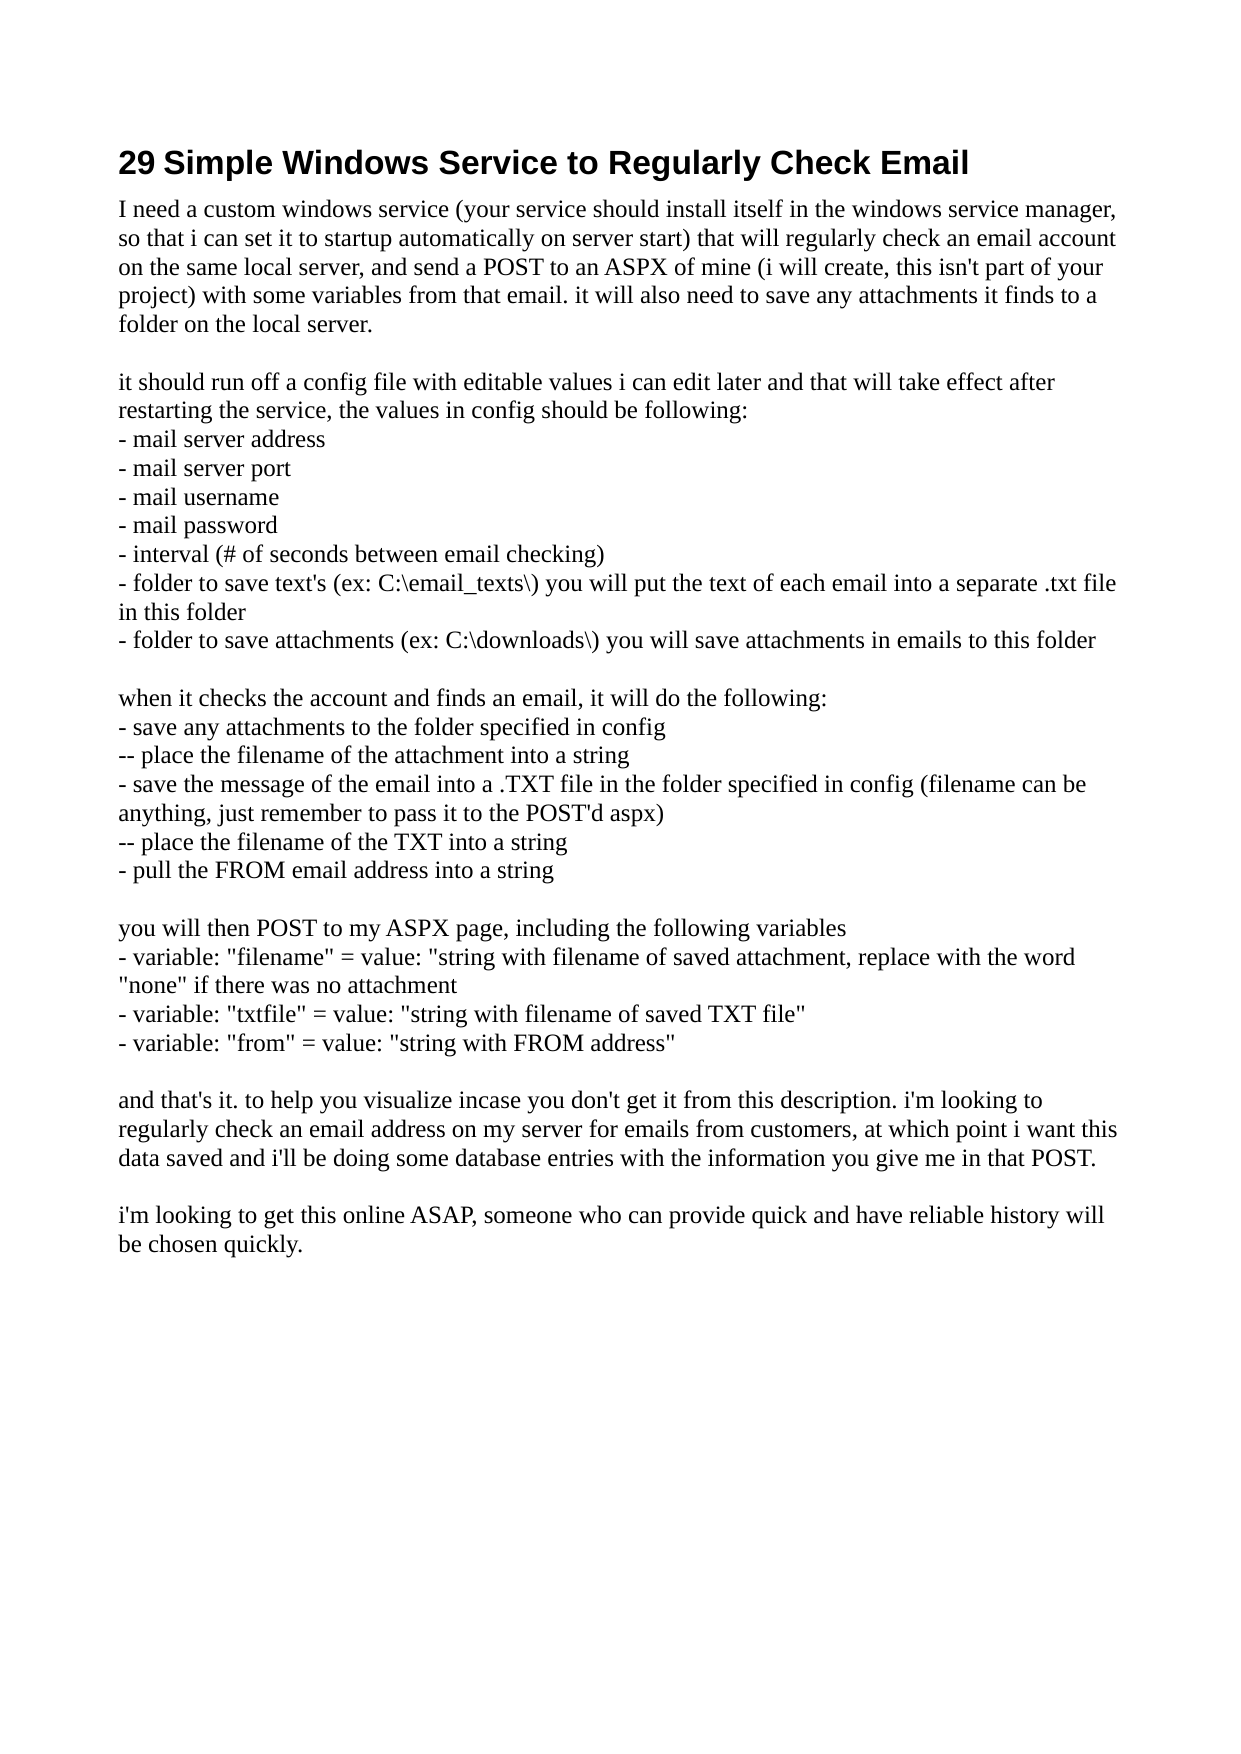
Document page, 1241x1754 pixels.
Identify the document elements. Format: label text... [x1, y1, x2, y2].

text I need a custom windows service (your service should install itself in the windows service manager, so that i can set it to startup automatically on server start) that will regularly check an email account on the same local server, and send a POST to an ASPX of mine (i will create, this isn't part of your project) with some variables from that email. it will also need to save any attachments it finds to a folder on the local server. it should run off a config file with editable values i can edit later and that will take effect after restarting the service, the values in config should be following: - mail server address - mail server port - mail username - mail password - interval (# of seconds between email checking) - folder to save text's (ex: C:\email_texts\) you will put the text of each email into a separate .txt file in this folder - folder to save attachments (ex: C:\downloads\) you will save attachments in emails to this folder when it checks the account and finds an email, it will do the following: - save any attachments to the folder specified in config -- place the filename of the attachment into a string - save the message of the email into a .TXT file in the folder specified in config (filename can be anything, just remember to pass it to the POST'd aspx) -- place the filename of the TXT into a string - pull the FROM email address into a string you will then POST to my ASPX page, including the following variables - variable: "filename" = value: "string with filename of saved attachment, replace with the word "none" if there was no attachment - variable: "txtfile" = value: "string with filename of saved TXT file" - variable: "from" = value: "string with FROM address" and that's it. to help you visualize incase you don't get it from this description. i'm looking to regularly check an email address on my server for emails from customers, at which point i want this data saved and i'll be doing some database entries with the information you give me in that POST. i'm looking to get this online ASAP, someone who can provide quick and have reliable history will be chosen quickly. [118, 194, 1122, 1258]
subtitle Simple Windows Service to Regularly Check Email [118, 143, 1122, 182]
